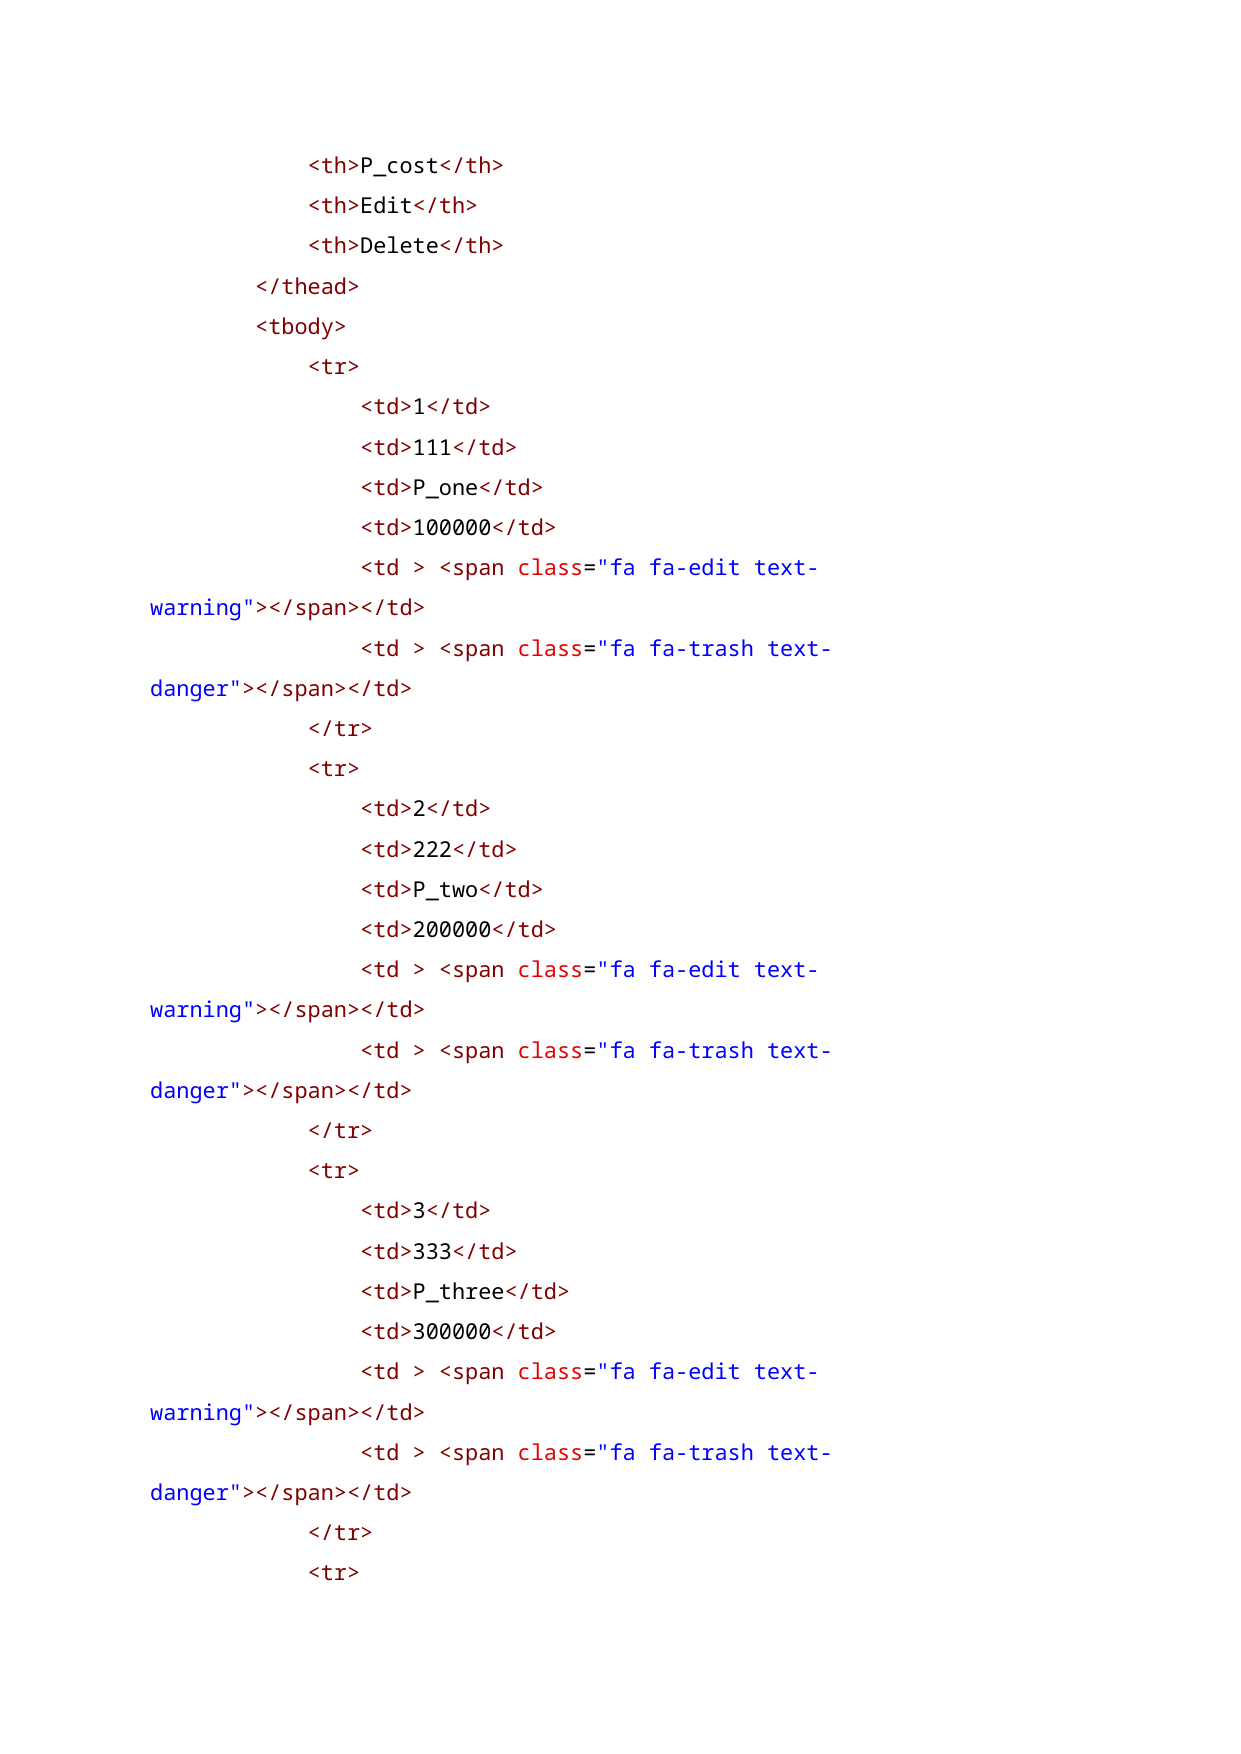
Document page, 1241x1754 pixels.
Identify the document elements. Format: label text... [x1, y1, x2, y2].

text <td>P_one</td> [150, 472, 1090, 501]
text <td>300000</td> [150, 1316, 1090, 1346]
text <td>3</td> [150, 1195, 1090, 1225]
text <td>1</td> [150, 391, 1090, 421]
text </tr> [150, 713, 1090, 743]
text <td > <span class="fa fa-trash text-danger"></span></td> [150, 632, 1090, 702]
text <td>100000</td> [150, 512, 1090, 542]
text <tr> [150, 1557, 1090, 1587]
text <th>Delete</th> [150, 230, 1090, 260]
text <td > <span class="fa fa-edit text-warning"></span></td> [150, 552, 1090, 622]
text <td>200000</td> [150, 914, 1090, 944]
text <td > <span class="fa fa-edit text-warning"></span></td> [150, 954, 1090, 1024]
text <tr> [150, 1155, 1090, 1185]
text <td > <span class="fa fa-edit text-warning"></span></td> [150, 1356, 1090, 1426]
text </tr> [150, 1517, 1090, 1547]
text <td>2</td> [150, 793, 1090, 823]
text <td > <span class="fa fa-trash text-danger"></span></td> [150, 1437, 1090, 1507]
text <td>111</td> [150, 431, 1090, 461]
text <td>333</td> [150, 1236, 1090, 1265]
text </tr> [150, 1115, 1090, 1145]
text <tbody> [150, 311, 1090, 341]
text <tr> [150, 351, 1090, 381]
text </thead> [150, 271, 1090, 300]
text <td > <span class="fa fa-trash text-danger"></span></td> [150, 1034, 1090, 1104]
text <td>222</td> [150, 833, 1090, 863]
text <td>P_three</td> [150, 1276, 1090, 1306]
text <th>P_cost</th> [150, 150, 1090, 180]
text <th>Edit</th> [150, 190, 1090, 220]
text <td>P_two</td> [150, 874, 1090, 903]
text <tr> [150, 753, 1090, 783]
